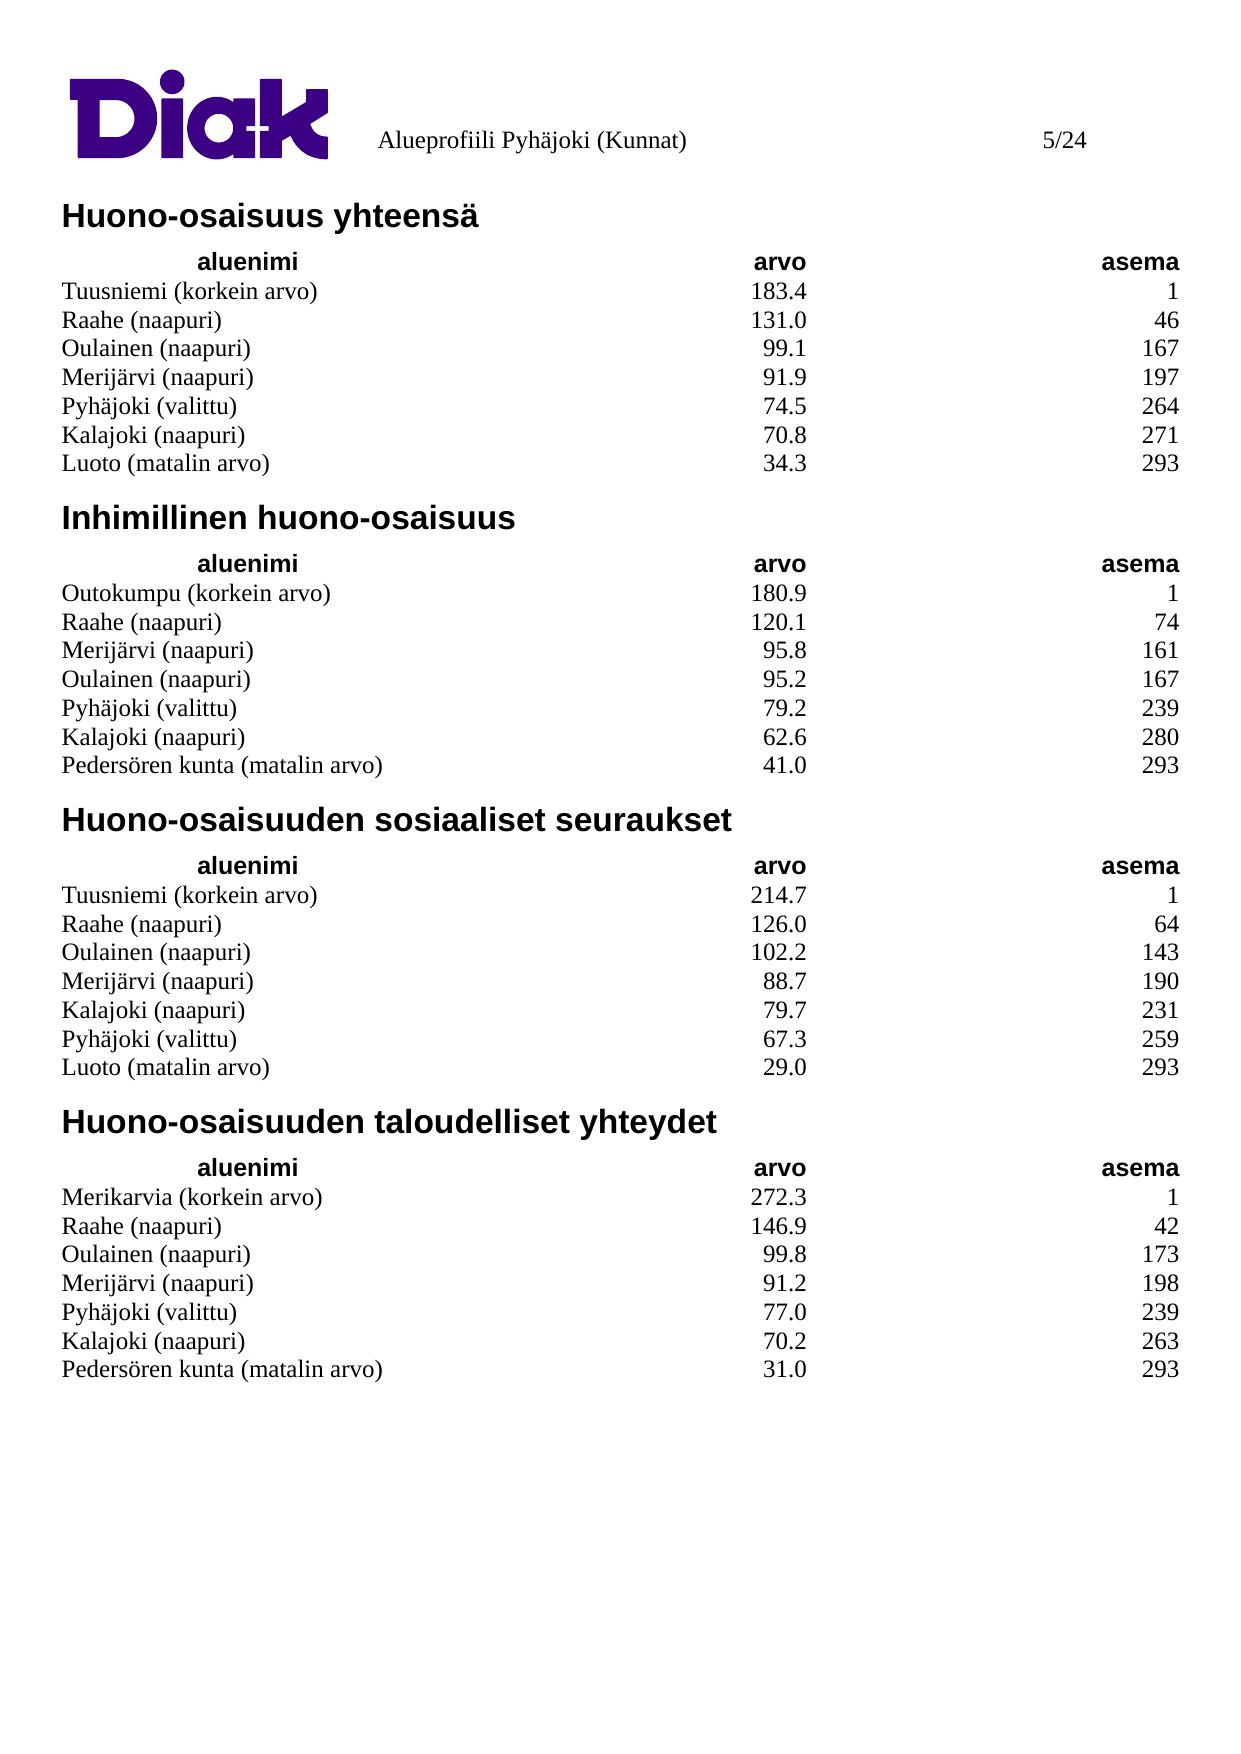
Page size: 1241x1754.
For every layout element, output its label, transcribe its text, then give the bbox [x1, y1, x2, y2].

table_cell Merijärvi (naapuri) [61, 636, 434, 664]
table_cell 190 [806, 966, 1179, 995]
subtitle Inhimillinen huono-osaisuus [61, 498, 1179, 537]
table_cell Oulainen (naapuri) [61, 664, 434, 693]
table_cell 70.8 [434, 420, 806, 448]
table_cell 1 [806, 1182, 1179, 1211]
table_header aluenimi [61, 549, 434, 578]
table_cell 293 [806, 1053, 1179, 1081]
table_cell 293 [806, 449, 1179, 477]
table_cell 167 [806, 334, 1179, 362]
table_cell Kalajoki (naapuri) [61, 1326, 434, 1354]
table_cell Merikarvia (korkein arvo) [61, 1182, 434, 1211]
table_cell 271 [806, 420, 1179, 448]
table_cell 293 [806, 751, 1179, 779]
table_cell 29.0 [434, 1053, 806, 1081]
table_cell 1 [806, 880, 1179, 909]
table_cell Merijärvi (naapuri) [61, 362, 434, 391]
table_cell 88.7 [434, 966, 806, 995]
table_cell 239 [806, 693, 1179, 722]
table_cell 259 [806, 1024, 1179, 1052]
table_cell 62.6 [434, 722, 806, 751]
table_cell 31.0 [434, 1355, 806, 1383]
table_cell 146.9 [434, 1211, 806, 1239]
table_cell 67.3 [434, 1024, 806, 1052]
table_cell 264 [806, 391, 1179, 420]
table_cell Tuusniemi (korkein arvo) [61, 276, 434, 305]
table_header aluenimi [61, 851, 434, 880]
table_cell 34.3 [434, 449, 806, 477]
table_cell 263 [806, 1326, 1179, 1354]
table_cell 99.1 [434, 334, 806, 362]
table_cell Kalajoki (naapuri) [61, 420, 434, 448]
table_cell Raahe (naapuri) [61, 305, 434, 333]
table_cell 42 [806, 1211, 1179, 1239]
table_cell 180.9 [434, 578, 806, 607]
table_cell 95.2 [434, 664, 806, 693]
table_cell 1 [806, 578, 1179, 607]
table_header arvo [434, 247, 806, 276]
table_cell Tuusniemi (korkein arvo) [61, 880, 434, 909]
subtitle Huono-osaisuuden taloudelliset yhteydet [61, 1102, 1179, 1141]
subtitle Huono-osaisuus yhteensä [61, 196, 1179, 235]
table_header arvo [434, 1153, 806, 1182]
table_cell Luoto (matalin arvo) [61, 449, 434, 477]
table_header aluenimi [61, 1153, 434, 1182]
table_cell 91.2 [434, 1268, 806, 1297]
table_cell Pedersören kunta (matalin arvo) [61, 1355, 434, 1383]
table_cell 161 [806, 636, 1179, 664]
table_cell 214.7 [434, 880, 806, 909]
table_cell 79.7 [434, 995, 806, 1024]
table_cell Merijärvi (naapuri) [61, 1268, 434, 1297]
table_cell 293 [806, 1355, 1179, 1383]
table_cell 70.2 [434, 1326, 806, 1354]
table_cell Kalajoki (naapuri) [61, 722, 434, 751]
table_cell 120.1 [434, 607, 806, 636]
table_cell 126.0 [434, 909, 806, 937]
table_cell 79.2 [434, 693, 806, 722]
table_cell 272.3 [434, 1182, 806, 1211]
table_header arvo [434, 851, 806, 880]
table_cell 197 [806, 362, 1179, 391]
table_cell 99.8 [434, 1240, 806, 1268]
table_header asema [806, 1153, 1179, 1182]
table_cell 95.8 [434, 636, 806, 664]
table_header aluenimi [61, 247, 434, 276]
table_cell Pyhäjoki (valittu) [61, 1297, 434, 1326]
table_cell 183.4 [434, 276, 806, 305]
table_cell Raahe (naapuri) [61, 1211, 434, 1239]
table_cell 46 [806, 305, 1179, 333]
table_cell 1 [806, 276, 1179, 305]
table_header asema [806, 851, 1179, 880]
table_cell Oulainen (naapuri) [61, 1240, 434, 1268]
table_cell Pyhäjoki (valittu) [61, 693, 434, 722]
table_cell 167 [806, 664, 1179, 693]
table_cell Merijärvi (naapuri) [61, 966, 434, 995]
table_cell Kalajoki (naapuri) [61, 995, 434, 1024]
table_cell Pedersören kunta (matalin arvo) [61, 751, 434, 779]
table_cell 77.0 [434, 1297, 806, 1326]
table_cell Luoto (matalin arvo) [61, 1053, 434, 1081]
table_cell 173 [806, 1240, 1179, 1268]
table_cell 91.9 [434, 362, 806, 391]
table_cell 64 [806, 909, 1179, 937]
table_cell Oulainen (naapuri) [61, 334, 434, 362]
table_cell 231 [806, 995, 1179, 1024]
subtitle Huono-osaisuuden sosiaaliset seuraukset [61, 800, 1179, 839]
table_cell Raahe (naapuri) [61, 909, 434, 937]
table_cell 198 [806, 1268, 1179, 1297]
table_cell Raahe (naapuri) [61, 607, 434, 636]
table_header arvo [434, 549, 806, 578]
table_cell 239 [806, 1297, 1179, 1326]
table_header asema [806, 549, 1179, 578]
table_cell 280 [806, 722, 1179, 751]
table_cell 102.2 [434, 938, 806, 966]
table_cell Pyhäjoki (valittu) [61, 1024, 434, 1052]
table_cell Outokumpu (korkein arvo) [61, 578, 434, 607]
table_cell 41.0 [434, 751, 806, 779]
table_cell 143 [806, 938, 1179, 966]
table_cell Pyhäjoki (valittu) [61, 391, 434, 420]
table_header asema [806, 247, 1179, 276]
table_cell 74.5 [434, 391, 806, 420]
table_cell 131.0 [434, 305, 806, 333]
table_cell 74 [806, 607, 1179, 636]
table_cell Oulainen (naapuri) [61, 938, 434, 966]
